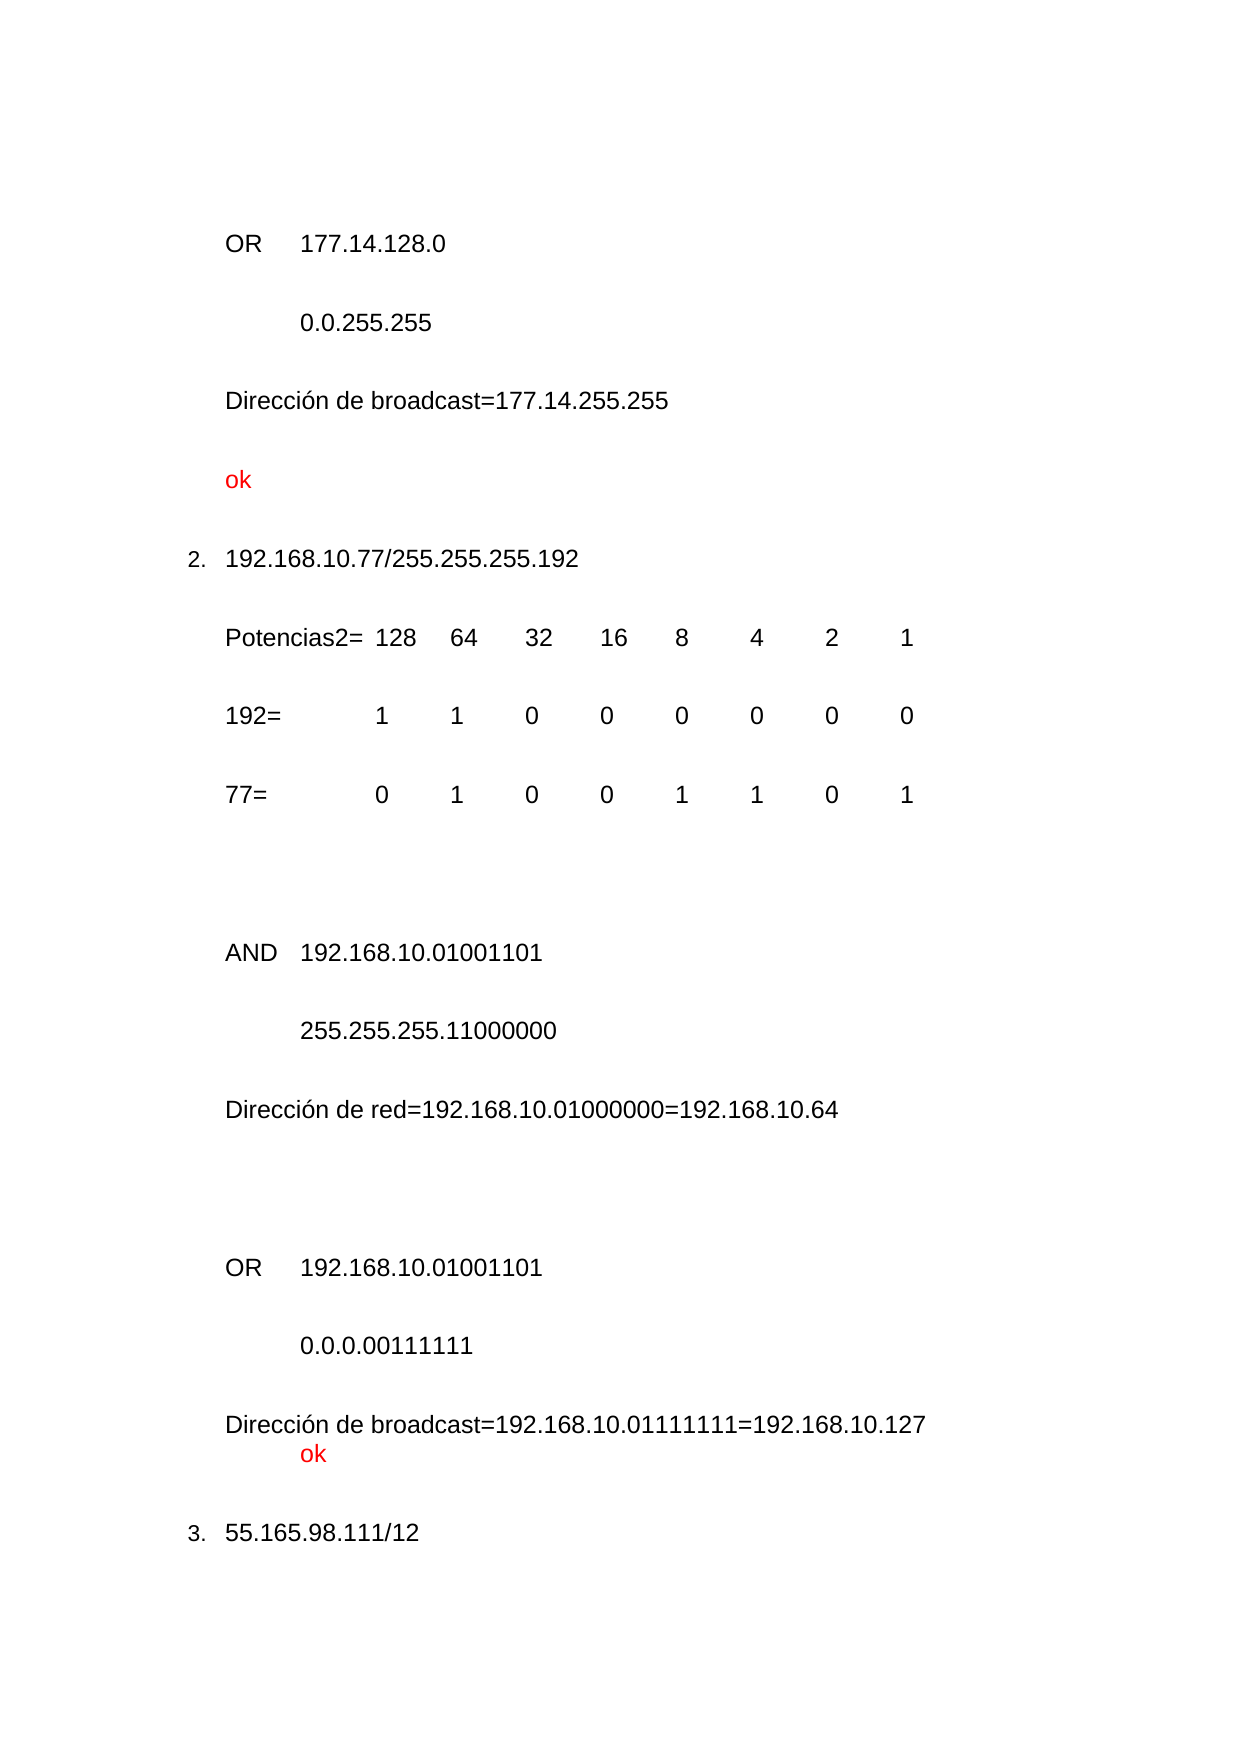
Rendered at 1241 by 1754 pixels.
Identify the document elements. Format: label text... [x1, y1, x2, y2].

text Potencias2= 128 64 32 16 8 4 2 1 [225, 622, 1090, 651]
text 0.0.255.255 [225, 307, 1090, 336]
text 0.0.0.00111111 [225, 1331, 1090, 1360]
text OR 192.168.10.01001101 [225, 1252, 1090, 1281]
text 192= 1 1 0 0 0 0 0 0 [225, 701, 1090, 730]
list 55.165.98.111/12 [187, 1517, 1090, 1546]
text OR 177.14.128.0 [225, 229, 1090, 257]
text 77= 0 1 0 0 1 1 0 1 [225, 780, 1090, 809]
text 255.255.255.11000000 [225, 1016, 1090, 1045]
text Dirección de red=192.168.10.01000000=192.168.10.64 [225, 1095, 1090, 1124]
text AND 192.168.10.01001101 [225, 937, 1090, 966]
text Dirección de broadcast=192.168.10.01111111=192.168.10.127 ok [225, 1410, 1090, 1467]
text ok [225, 465, 1090, 494]
text Dirección de broadcast=177.14.255.255 [225, 386, 1090, 415]
list 192.168.10.77/255.255.255.192 [187, 544, 1090, 572]
